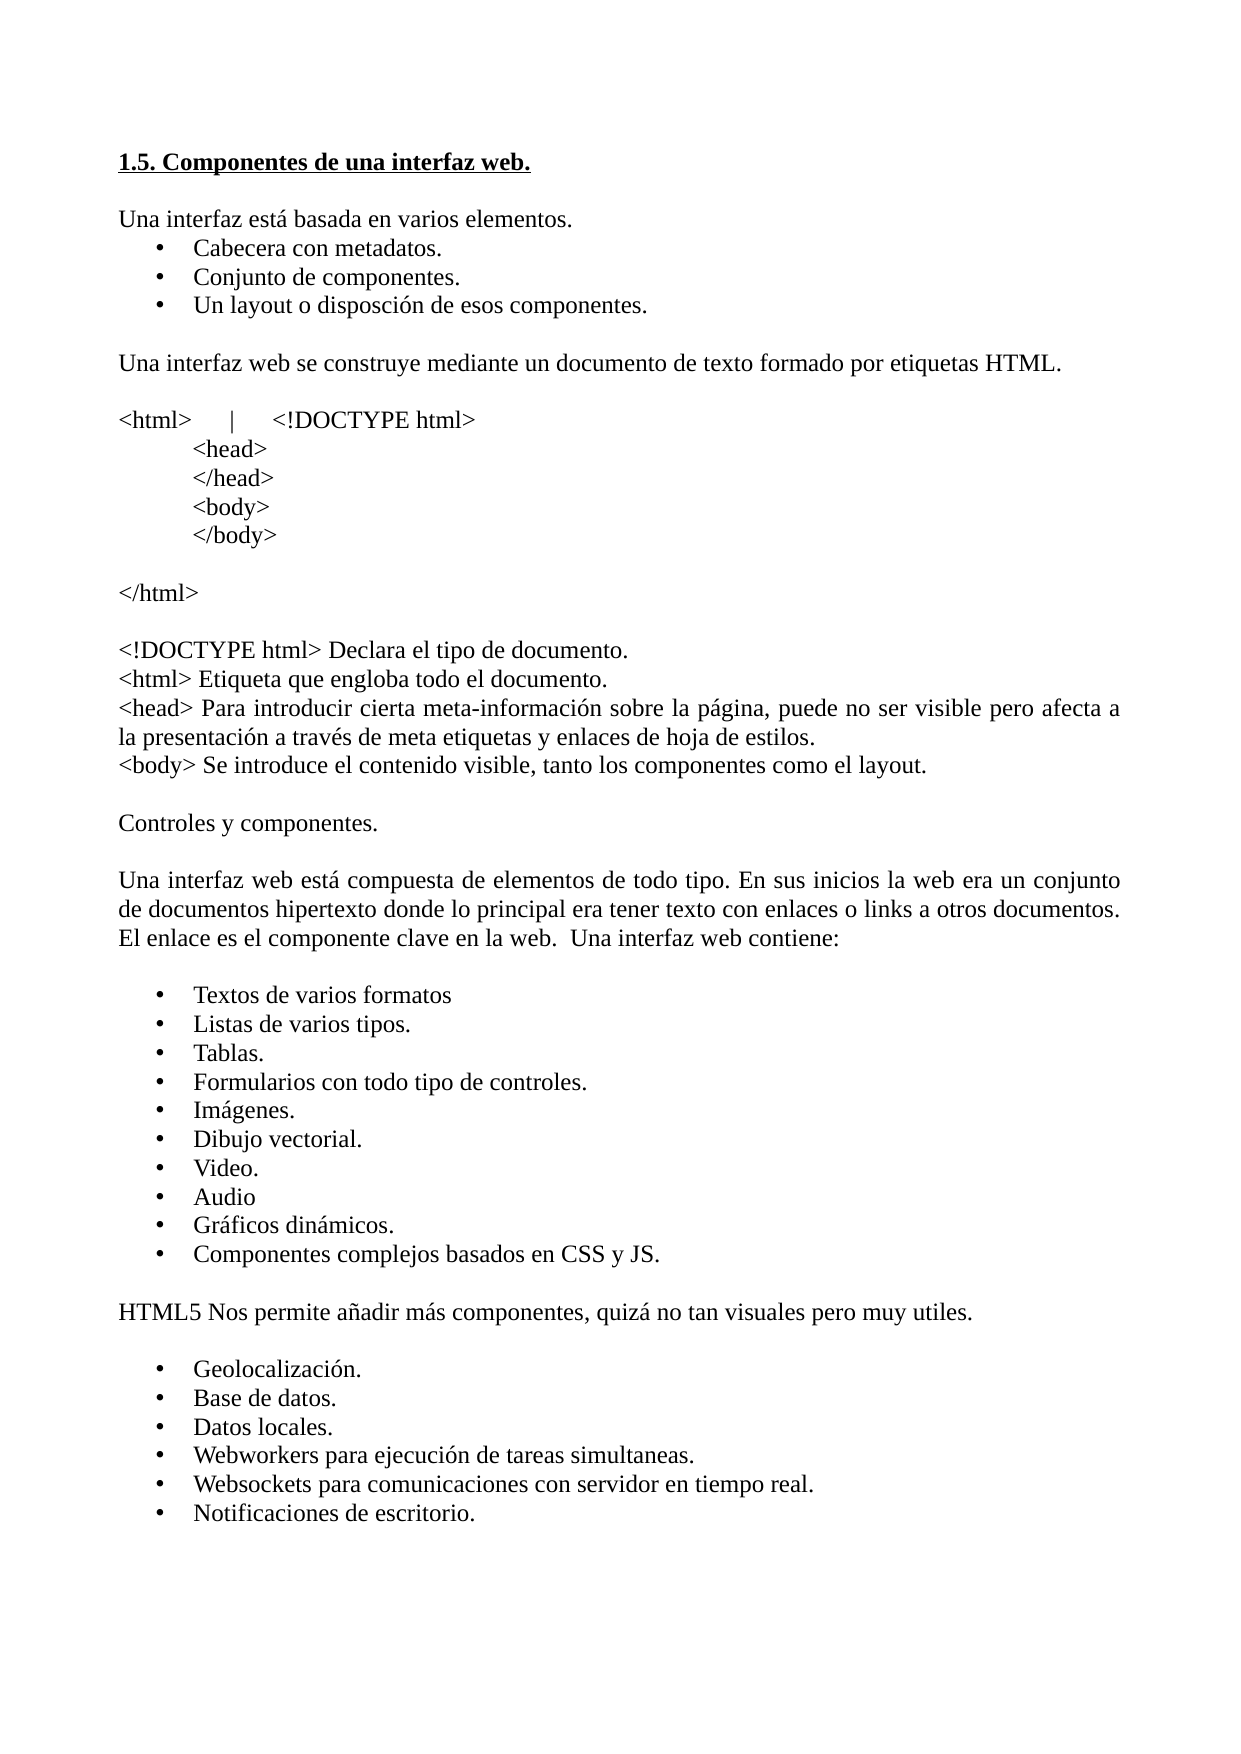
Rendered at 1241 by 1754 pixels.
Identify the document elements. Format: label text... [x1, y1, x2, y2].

text Una interfaz web está compuesta de elementos de todo tipo. En sus inicios la web era un conjunto de documentos hipertexto donde lo principal era tener texto con enlaces o links a otros documentos. El enlace es el componente clave en la web. Una interfaz web contiene: [118, 866, 1122, 952]
list Geolocalización. [156, 1354, 1122, 1383]
text 1.5. Componentes de una interfaz web. [118, 147, 1122, 176]
text </head> [192, 463, 1122, 492]
list Listas de varios tipos. [156, 1009, 1122, 1038]
list Gráficos dinámicos. [156, 1211, 1122, 1239]
list Notificaciones de escritorio. [156, 1498, 1122, 1527]
list Imágenes. [156, 1096, 1122, 1124]
list Websockets para comunicaciones con servidor en tiempo real. [156, 1469, 1122, 1498]
text HTML5 Nos permite añadir más componentes, quizá no tan visuales pero muy utiles. [118, 1297, 1122, 1326]
text <head> Para introducir cierta meta-información sobre la página, puede no ser visible pero afecta a la presentación a través de meta etiquetas y enlaces de hoja de estilos. [118, 693, 1122, 751]
list Textos de varios formatos [156, 981, 1122, 1009]
list Conjunto de componentes. [156, 262, 1122, 291]
list Video. [156, 1153, 1122, 1182]
text </html> [118, 578, 1122, 607]
list Datos locales. [156, 1412, 1122, 1441]
text </body> [192, 521, 1122, 549]
text Una interfaz web se construye mediante un documento de texto formado por etiquetas HTML. [118, 348, 1122, 377]
text Una interfaz está basada en varios elementos. [118, 204, 1122, 233]
text <body> [192, 492, 1122, 521]
list Dibujo vectorial. [156, 1124, 1122, 1153]
text <html> | <!DOCTYPE html> [118, 406, 1122, 434]
text <head> [192, 434, 1122, 463]
text Controles y componentes. [118, 808, 1122, 837]
list Audio [156, 1182, 1122, 1211]
list Componentes complejos basados en CSS y JS. [156, 1239, 1122, 1268]
list Formularios con todo tipo de controles. [156, 1067, 1122, 1096]
list Un layout o disposción de esos componentes. [156, 291, 1122, 319]
list Base de datos. [156, 1383, 1122, 1412]
text <!DOCTYPE html> Declara el tipo de documento. [118, 636, 1122, 664]
list Cabecera con metadatos. [156, 233, 1122, 262]
list Tablas. [156, 1038, 1122, 1067]
text <body> Se introduce el contenido visible, tanto los componentes como el layout. [118, 751, 1122, 779]
list Webworkers para ejecución de tareas simultaneas. [156, 1441, 1122, 1469]
text <html> Etiqueta que engloba todo el documento. [118, 664, 1122, 693]
